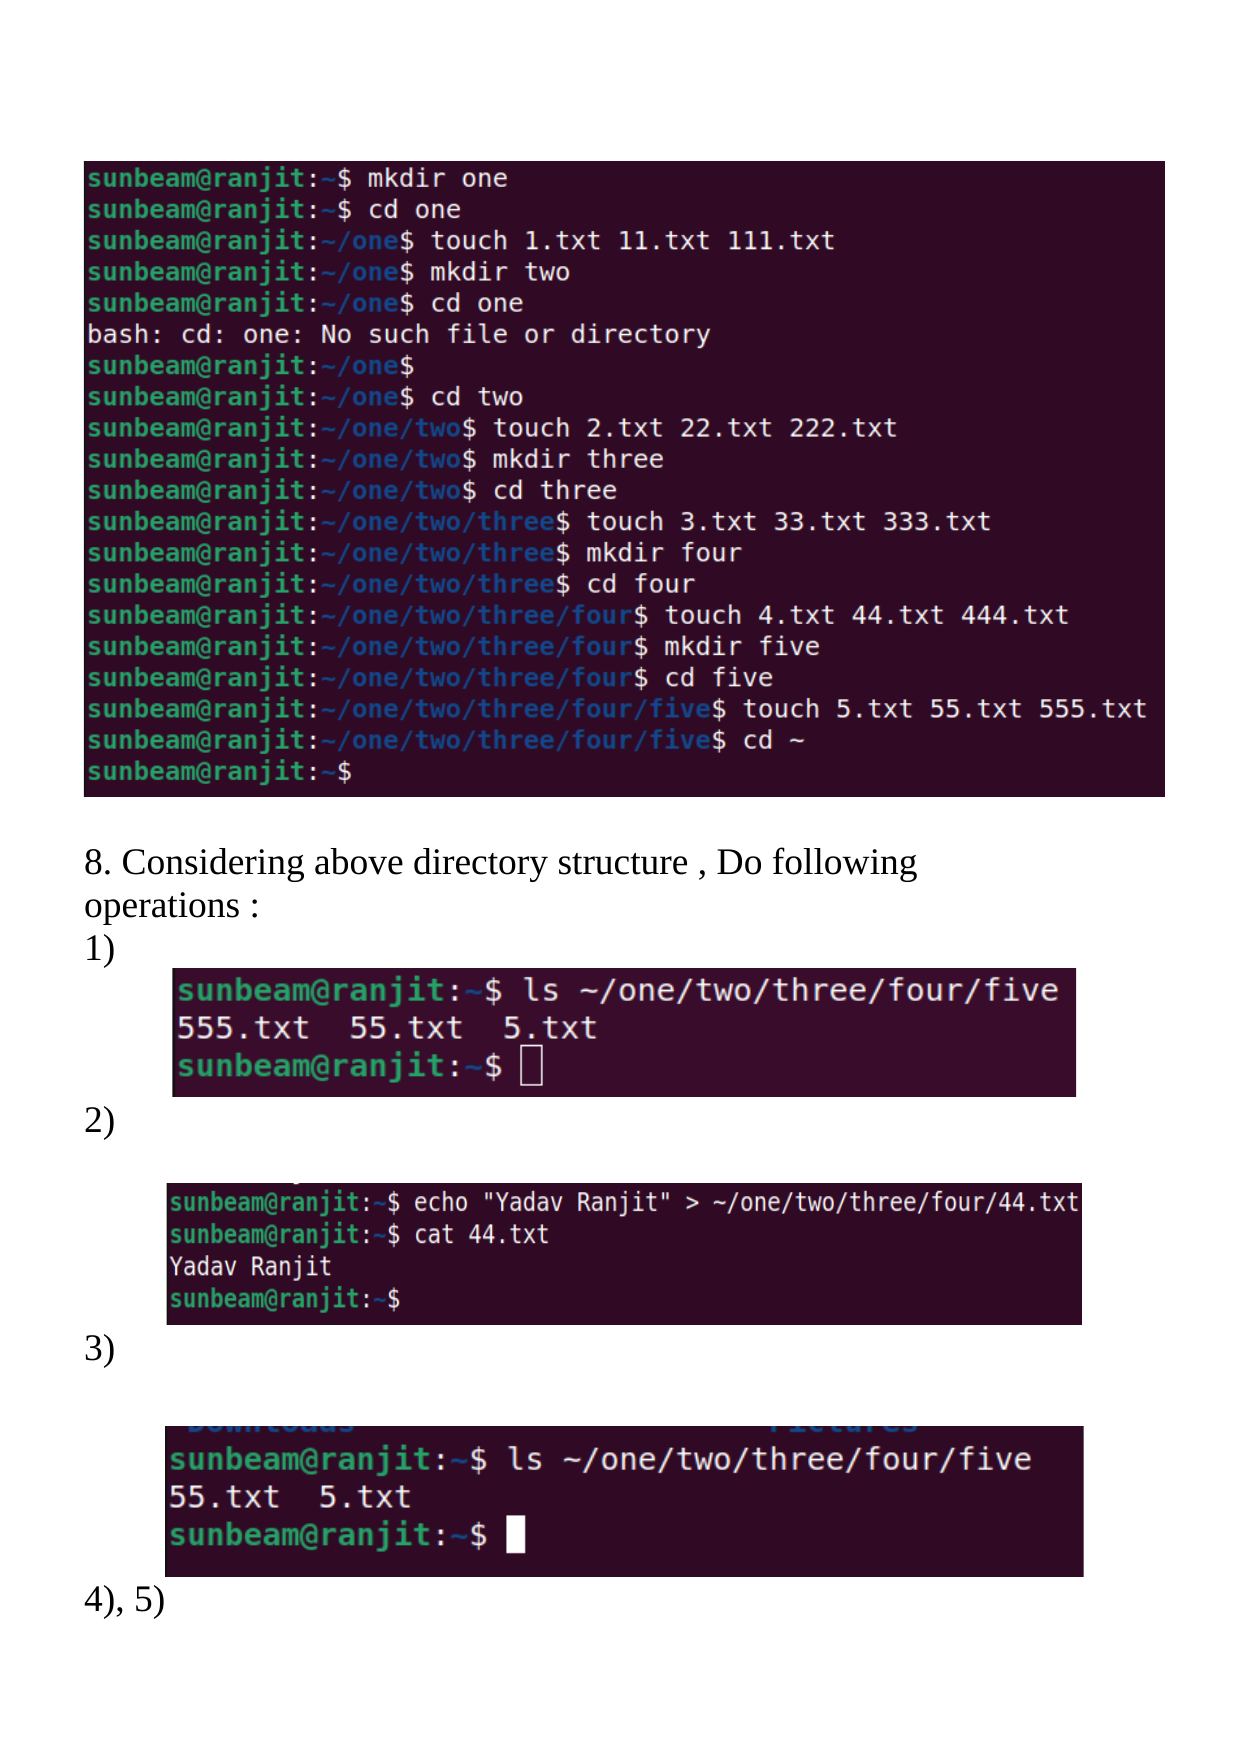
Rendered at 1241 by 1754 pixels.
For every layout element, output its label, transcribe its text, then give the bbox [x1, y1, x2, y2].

text 2) [84, 969, 1165, 1140]
picture [166, 1183, 1082, 1325]
picture [172, 968, 1077, 1097]
picture [165, 1426, 1084, 1577]
picture [83, 161, 1165, 797]
text 4), 5) [84, 1411, 1165, 1619]
text 1) [84, 926, 1165, 969]
text 8. Considering above directory structure , Do following [84, 839, 1165, 883]
text operations : [84, 883, 1165, 926]
text 3) [84, 1183, 1165, 1368]
